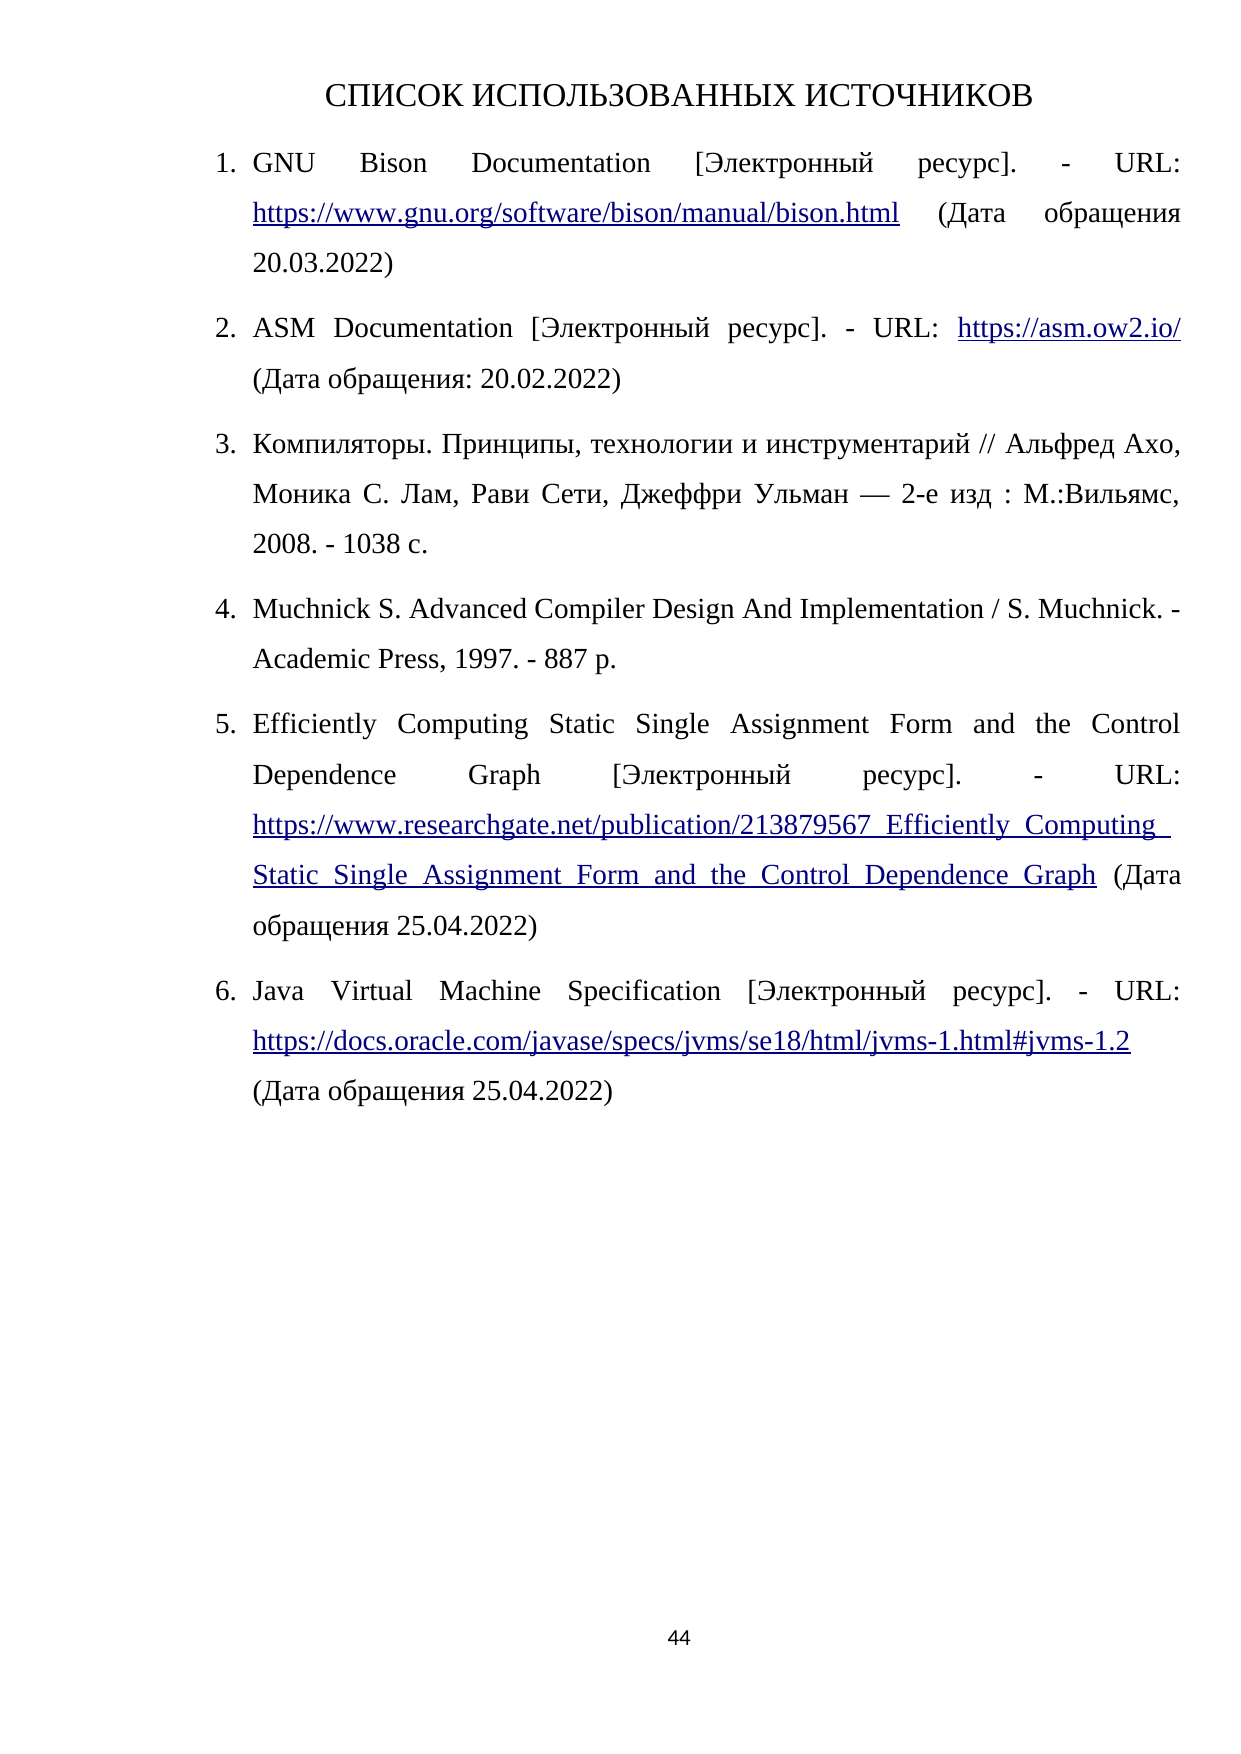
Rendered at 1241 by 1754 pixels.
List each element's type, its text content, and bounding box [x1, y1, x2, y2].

list Java Virtual Machine Specification [Электронный ресурс]. - URL: https://docs.oracle.com/javase/specs/jvms/se18/html/jvms-1.html#jvms-1.2 (Дата обращения 25.04.2022) [215, 973, 1181, 1107]
list Компиляторы. Принципы, технологии и инструментарий // Альфред Ахо, Моника С. Лам, Рави Сети, Джеффри Ульман — 2-е изд : М.:Вильямс, 2008. - 1038 с. [215, 426, 1181, 560]
subtitle СПИСОК ИСПОЛЬЗОВАННЫХ ИСТОЧНИКОВ [177, 75, 1181, 113]
list Muchnick S. Advanced Compiler Design And Implementation / S. Muchnick. - Academic Press, 1997. - 887 p. [215, 591, 1181, 675]
list GNU Bison Documentation [Электронный ресурс]. - URL: https://www.gnu.org/software/bison/manual/bison.html (Дата обращения 20.03.2022) [215, 145, 1181, 279]
list Efficiently Computing Static Single Assignment Form and the Control Dependence Graph [Электронный ресурс]. - URL: https://www.researchgate.net/publication/213879567_Efficiently_Computing_Static_Single_Assignment_Form_and_the_Control_Dependence_Graph (Дата обращения 25.04.2022) [215, 706, 1181, 941]
list ASM Documentation [Электронный ресурс]. - URL: https://asm.ow2.io/ (Дата обращения: 20.02.2022) [215, 311, 1181, 394]
